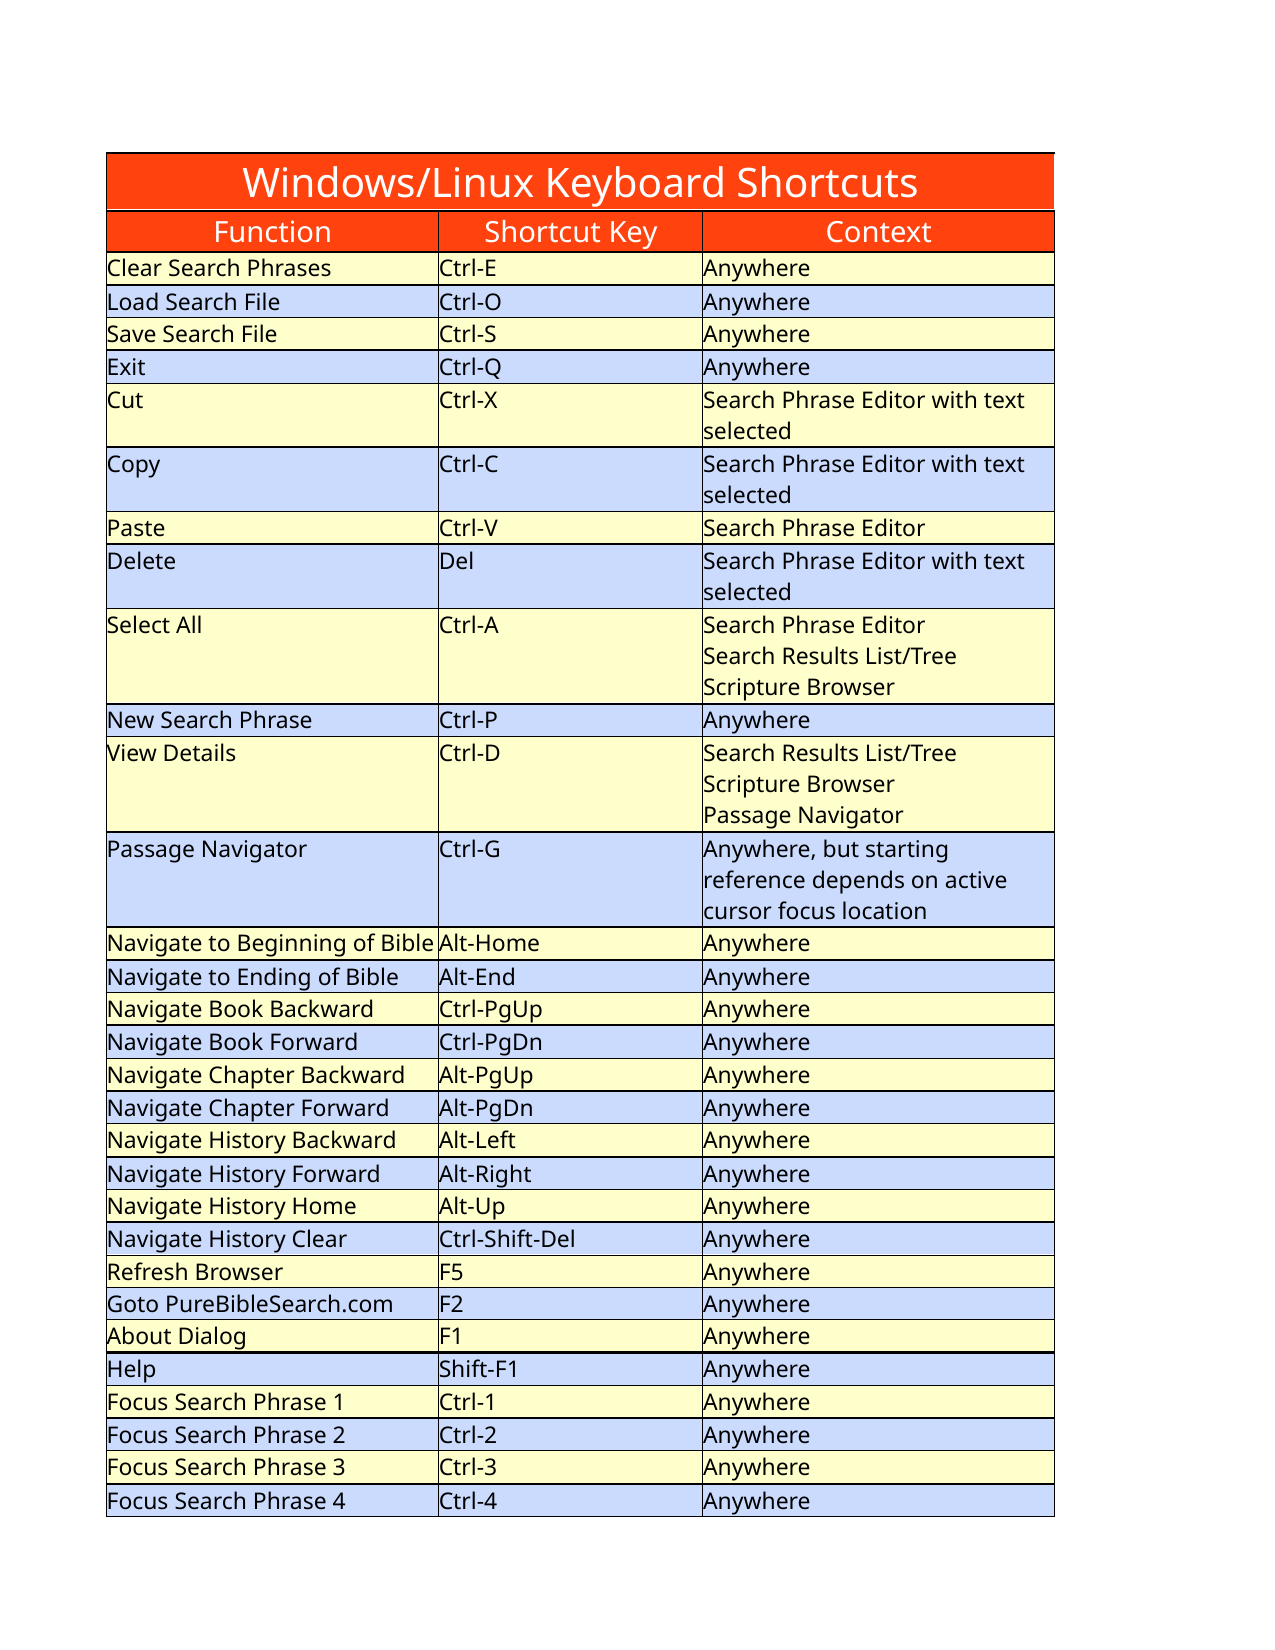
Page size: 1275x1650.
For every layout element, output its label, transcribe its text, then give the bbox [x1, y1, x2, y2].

table_cell Anywhere [703, 1158, 1054, 1189]
table_cell Ctrl-C [439, 448, 702, 511]
table_cell Anywhere [703, 928, 1054, 959]
table_cell Copy [107, 448, 438, 511]
table_cell Alt-End [439, 961, 702, 992]
table_cell Anywhere [703, 1320, 1054, 1351]
table_cell Focus Search Phrase 2 [107, 1419, 438, 1450]
table_cell Alt-Home [439, 928, 702, 959]
table_cell Ctrl-O [439, 286, 702, 317]
table_cell Anywhere [703, 1451, 1054, 1483]
table_cell Anywhere [703, 1059, 1054, 1090]
table_cell F2 [439, 1288, 702, 1319]
table_cell Shortcut Key [439, 212, 702, 251]
table_cell Exit [107, 351, 438, 383]
table_cell View Details [107, 737, 438, 831]
table_cell Alt-Right [439, 1158, 702, 1189]
table_cell Ctrl-4 [439, 1485, 702, 1516]
table_cell Navigate History Home [107, 1190, 438, 1221]
table_cell Alt-Up [439, 1190, 702, 1221]
table_cell Help [107, 1354, 438, 1385]
table_cell Focus Search Phrase 4 [107, 1485, 438, 1516]
table_cell Anywhere [703, 1256, 1054, 1287]
table_cell Anywhere [703, 318, 1054, 349]
table_cell Search Phrase Editor with text selected [703, 384, 1054, 446]
table_cell Ctrl-P [439, 705, 702, 736]
table_cell Alt-PgDn [439, 1092, 702, 1123]
table_cell Anywhere [703, 961, 1054, 992]
table_cell Focus Search Phrase 1 [107, 1386, 438, 1417]
table_cell Search Results List/Tree Scripture Browser Passage Navigator [703, 737, 1054, 831]
table_cell Anywhere [703, 1354, 1054, 1385]
table_cell Ctrl-PgUp [439, 993, 702, 1024]
table_cell Shift-F1 [439, 1354, 702, 1385]
table_cell Select All [107, 609, 438, 702]
table_cell Navigate History Clear [107, 1223, 438, 1254]
table_cell Paste [107, 512, 438, 543]
table_cell F5 [439, 1256, 702, 1287]
table_cell Search Phrase Editor with text selected [703, 448, 1054, 511]
table_cell Alt-PgUp [439, 1059, 702, 1090]
table_cell New Search Phrase [107, 705, 438, 736]
table_cell Ctrl-2 [439, 1419, 702, 1450]
table_cell Ctrl-Q [439, 351, 702, 383]
table_cell Save Search File [107, 318, 438, 349]
table_cell Navigate Book Forward [107, 1026, 438, 1058]
table_cell Anywhere [703, 1419, 1054, 1450]
table_cell Navigate Chapter Forward [107, 1092, 438, 1123]
table_cell About Dialog [107, 1320, 438, 1351]
table_cell Search Phrase Editor with text selected [703, 545, 1054, 608]
table_cell Navigate History Forward [107, 1158, 438, 1189]
table_cell Ctrl-3 [439, 1451, 702, 1483]
table_cell Navigate to Ending of Bible [107, 961, 438, 992]
table_cell Context [703, 212, 1054, 251]
table_cell Focus Search Phrase 3 [107, 1451, 438, 1483]
table_cell Anywhere [703, 1223, 1054, 1254]
table_cell Ctrl-A [439, 609, 702, 702]
table_cell Clear Search Phrases [107, 253, 438, 284]
table_cell Anywhere [703, 705, 1054, 736]
table_cell F1 [439, 1320, 702, 1351]
table_cell Ctrl-E [439, 253, 702, 284]
table_cell Navigate to Beginning of Bible [107, 928, 438, 959]
table_cell Goto PureBibleSearch.com [107, 1288, 438, 1319]
table_cell Del [439, 545, 702, 608]
table_cell Ctrl-G [439, 833, 702, 926]
table_cell Anywhere [703, 1026, 1054, 1058]
table_cell Anywhere [703, 993, 1054, 1024]
table_header Windows/Linux Keyboard Shortcuts [107, 154, 1054, 209]
table_cell Anywhere [703, 1485, 1054, 1516]
table_cell Refresh Browser [107, 1256, 438, 1287]
table_cell Anywhere [703, 351, 1054, 383]
table_cell Navigate Book Backward [107, 993, 438, 1024]
table_cell Ctrl-S [439, 318, 702, 349]
table_cell Anywhere [703, 1386, 1054, 1417]
table_cell Anywhere, but starting reference depends on active cursor focus location [703, 833, 1054, 926]
table_cell Anywhere [703, 286, 1054, 317]
table_cell Ctrl-1 [439, 1386, 702, 1417]
table_cell Ctrl-Shift-Del [439, 1223, 702, 1254]
table_cell Cut [107, 384, 438, 446]
table_cell Anywhere [703, 253, 1054, 284]
table_cell Anywhere [703, 1124, 1054, 1156]
table_cell Search Phrase Editor Search Results List/Tree Scripture Browser [703, 609, 1054, 702]
table_cell Navigate History Backward [107, 1124, 438, 1156]
table_cell Ctrl-D [439, 737, 702, 831]
table_cell Ctrl-X [439, 384, 702, 446]
table_cell Anywhere [703, 1092, 1054, 1123]
table_cell Load Search File [107, 286, 438, 317]
table_cell Anywhere [703, 1288, 1054, 1319]
table_cell Search Phrase Editor [703, 512, 1054, 543]
table_cell Navigate Chapter Backward [107, 1059, 438, 1090]
table_cell Ctrl-PgDn [439, 1026, 702, 1058]
table_cell Alt-Left [439, 1124, 702, 1156]
table_cell Function [107, 212, 438, 251]
table_cell Passage Navigator [107, 833, 438, 926]
table_cell Anywhere [703, 1190, 1054, 1221]
table_cell Ctrl-V [439, 512, 702, 543]
table_cell Delete [107, 545, 438, 608]
